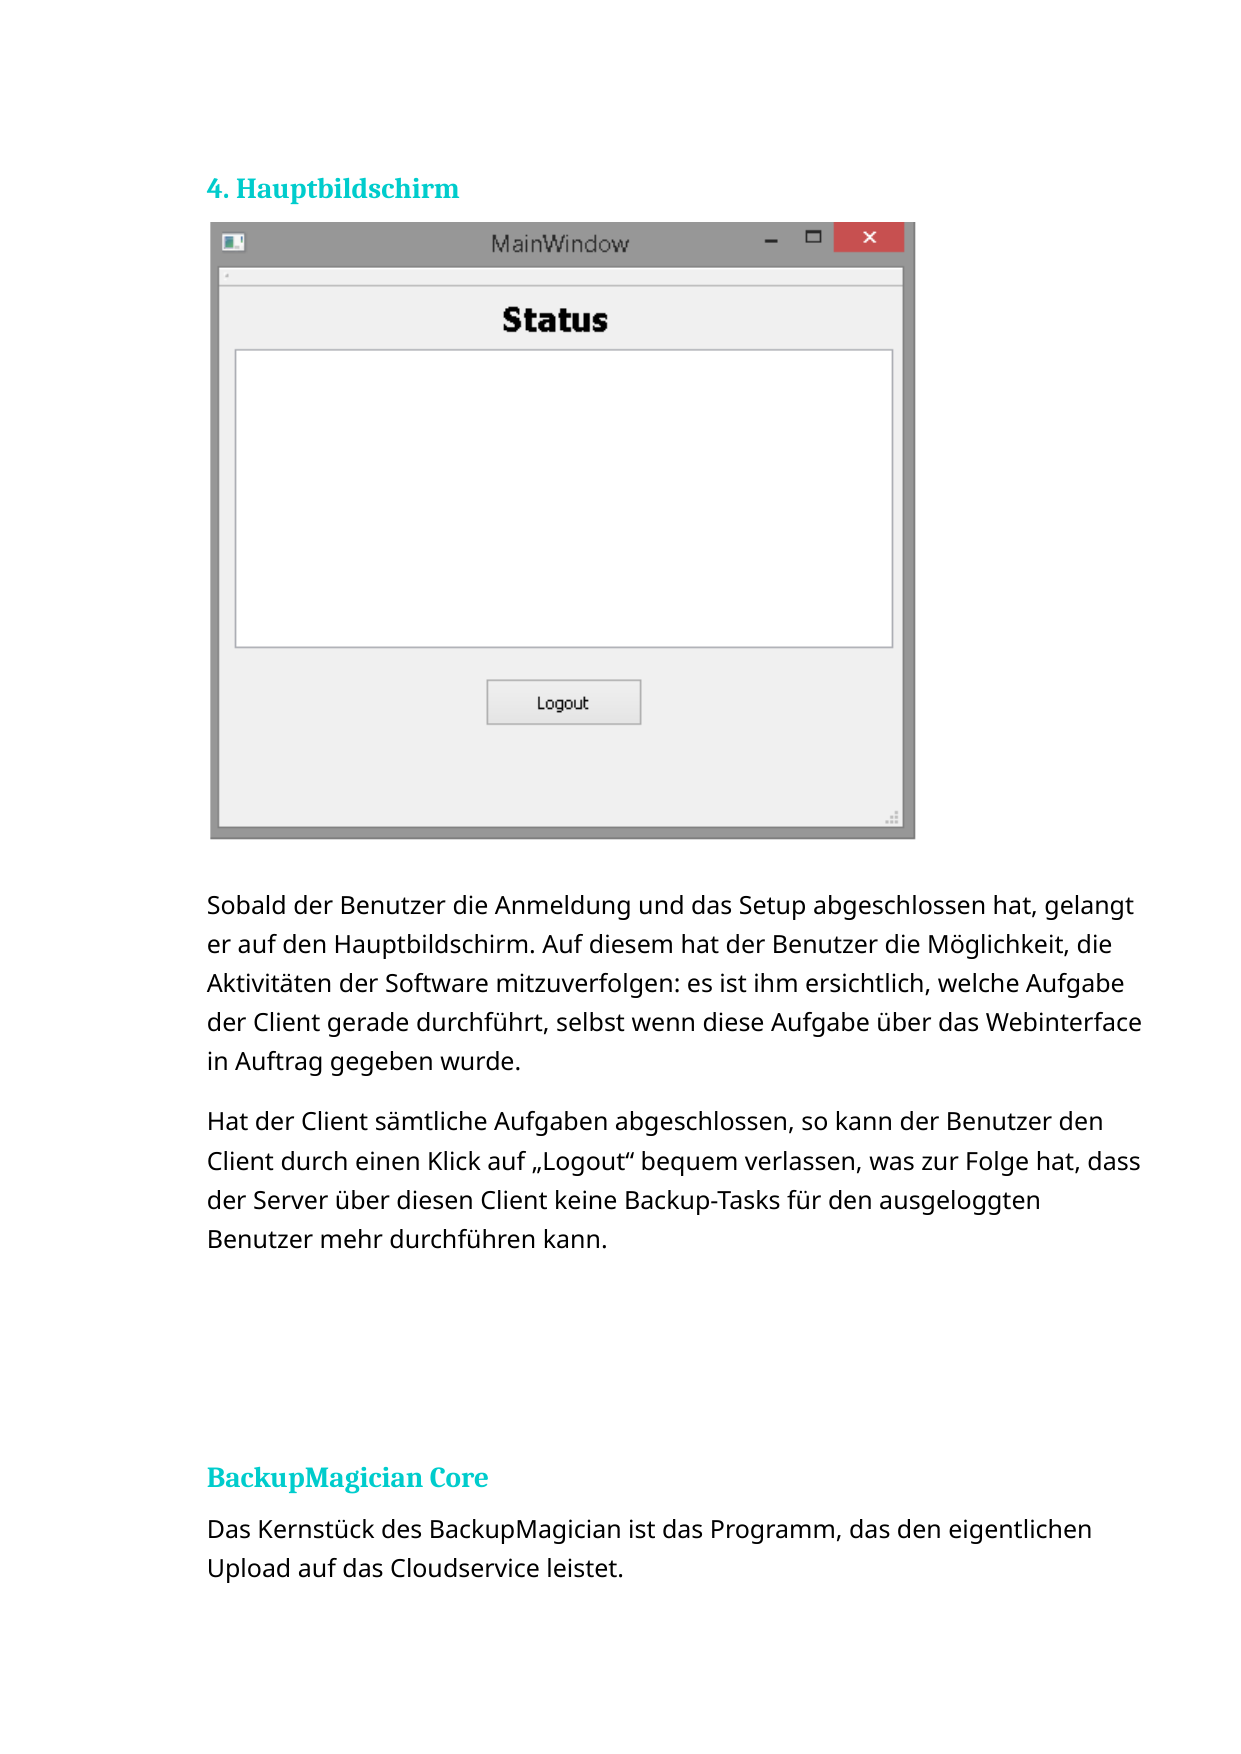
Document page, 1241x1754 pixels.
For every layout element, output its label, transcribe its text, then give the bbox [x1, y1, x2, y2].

picture [210, 222, 917, 841]
text 4. Hauptbildschirm [207, 172, 1152, 205]
text Sobald der Benutzer die Anmeldung und das Setup abgeschlossen hat, gelangt er auf den Hauptbildschirm. Auf diesem hat der Benutzer die Möglichkeit, die Aktivitäten der Software mitzuverfolgen: es ist ihm ersichtlich, welche Aufgabe der Client gerade durchführt, selbst wenn diese Aufgabe über das Webinterface in Auftrag gegeben wurde. [207, 887, 1152, 1078]
text Hat der Client sämtliche Aufgaben abgeschlossen, so kann der Benutzer den Client durch einen Klick auf „Logout“ bequem verlassen, was zur Folge hat, dass der Server über diesen Client keine Backup-Tasks für den ausgeloggten Benutzer mehr durchführen kann. [207, 1104, 1152, 1256]
text BackupMagician Core [207, 1461, 1152, 1495]
text Das Kernstück des BackupMagician ist das Programm, das den eigentlichen Upload auf das Cloudservice leistet. [207, 1512, 1152, 1585]
